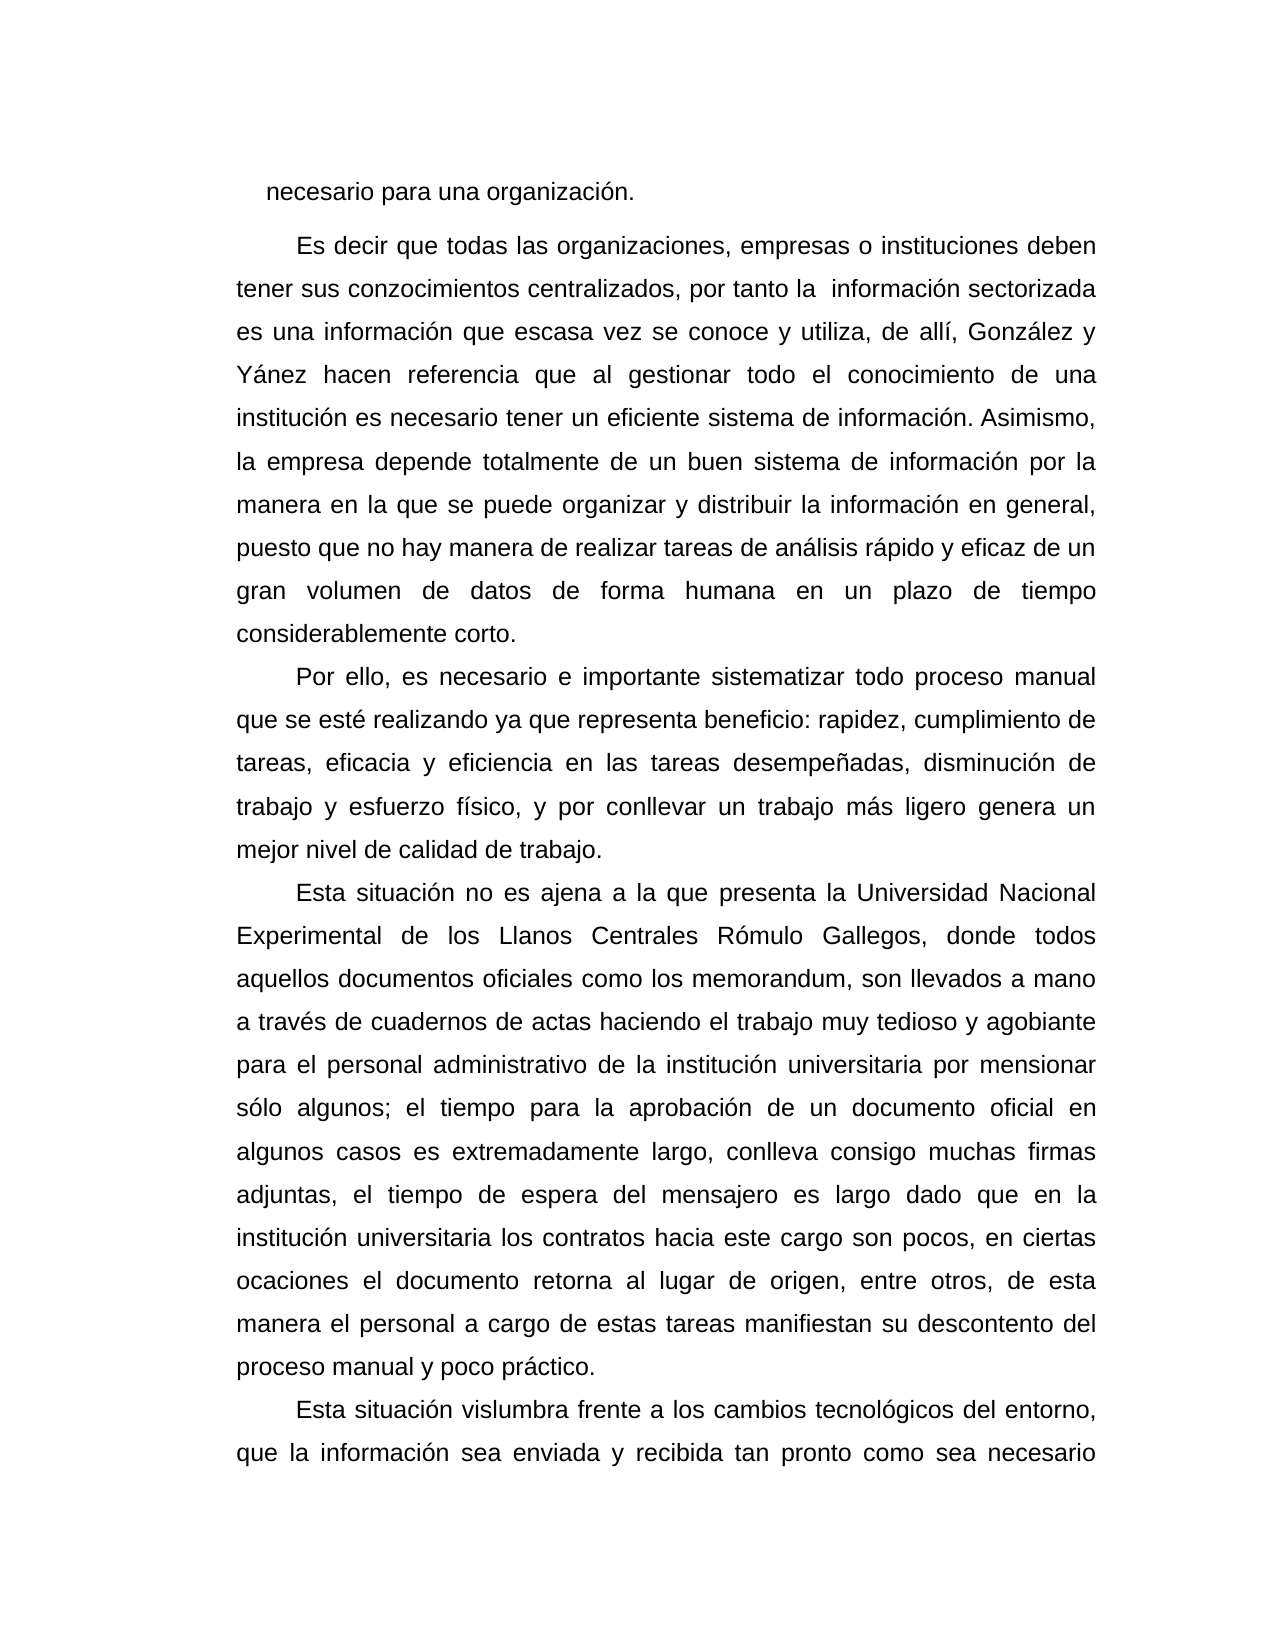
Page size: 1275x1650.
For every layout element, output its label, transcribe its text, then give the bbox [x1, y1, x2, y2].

text Por ello, es necesario e importante sistematizar todo proceso manual que se esté realizando ya que representa beneficio: rapidez, cumplimiento de tareas, eficacia y eficiencia en las tareas desempeñadas, disminución de trabajo y esfuerzo físico, y por conllevar un trabajo más ligero genera un mejor nivel de calidad de trabajo. [236, 662, 1098, 863]
text necesario para una organización. [266, 177, 1063, 206]
text Es decir que todas las organizaciones, empresas o instituciones deben tener sus conzocimientos centralizados, por tanto la información sectorizada es una información que escasa vez se conoce y utiliza, de allí, González y Yánez hacen referencia que al gestionar todo el conocimiento de una institución es necesario tener un eficiente sistema de información. Asimismo, la empresa depende totalmente de un buen sistema de información por la manera en la que se puede organizar y distribuir la información en general, puesto que no hay manera de realizar tareas de análisis rápido y eficaz de un gran volumen de datos de forma humana en un plazo de tiempo considerablemente corto. [236, 231, 1098, 648]
text Esta situación vislumbra frente a los cambios tecnológicos del entorno, que la información sea enviada y recibida tan pronto como sea necesario [236, 1395, 1098, 1467]
text Esta situación no es ajena a la que presenta la Universidad Nacional Experimental de los Llanos Centrales Rómulo Gallegos, donde todos aquellos documentos oficiales como los memorandum, son llevados a mano a través de cuadernos de actas haciendo el trabajo muy tedioso y agobiante para el personal administrativo de la institución universitaria por mensionar sólo algunos; el tiempo para la aprobación de un documento oficial en algunos casos es extremadamente largo, conlleva consigo muchas firmas adjuntas, el tiempo de espera del mensajero es largo dado que en la institución universitaria los contratos hacia este cargo son pocos, en ciertas ocaciones el documento retorna al lugar de origen, entre otros, de esta manera el personal a cargo de estas tareas manifiestan su descontento del proceso manual y poco práctico. [236, 878, 1098, 1381]
